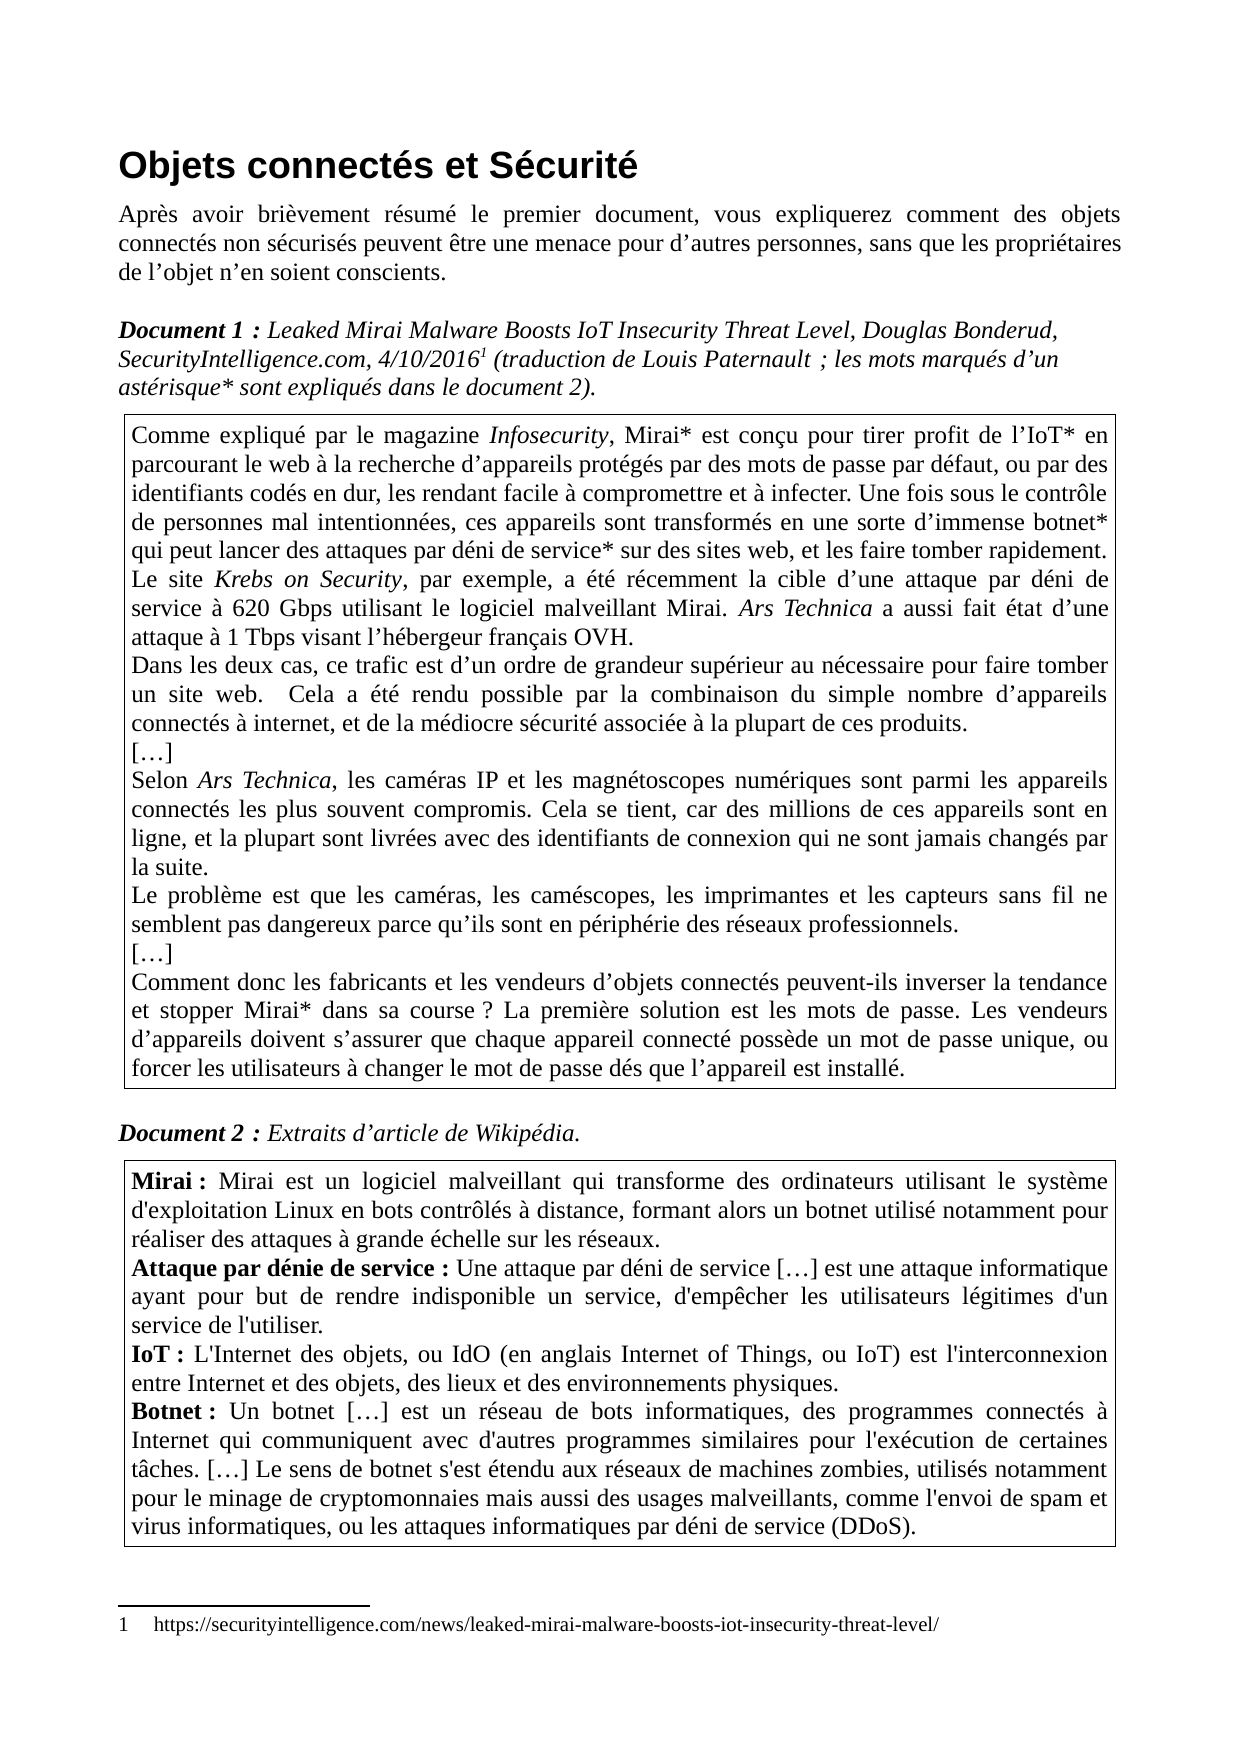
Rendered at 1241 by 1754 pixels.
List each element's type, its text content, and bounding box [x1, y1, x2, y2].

text […] [125, 730, 1115, 759]
text Comme expliqué par le magazine Infosecurity, Mirai* est conçu pour tirer profit de l’IoT* en parcourant le web à la recherche d’appareils protégés par des mots de passe par défaut, ou par des identifiants codés en dur, les rendant facile à compromettre et à infecter. Une fois sous le contrôle de personnes mal intentionnées, ces appareils sont transformés en une sorte d’immense botnet* qui peut lancer des attaques par déni de service* sur des sites web, et les faire tomber rapidement. [125, 415, 1115, 557]
text IoT : L'Internet des objets, ou IdO (en anglais Internet of Things, ou IoT) est l'interconnexion entre Internet et des objets, des lieux et des environnements physiques. [125, 1332, 1115, 1389]
text Le site Krebs on Security, par exemple, a été récemment la cible d’une attaque par déni de service à 620 Gbps utilisant le logiciel malveillant Mirai. Ars Technica a aussi fait état d’une attaque à 1 Tbps visant l’hébergeur français OVH. [125, 557, 1115, 644]
text Botnet : Un botnet […] est un réseau de bots informatiques, des programmes connectés à Internet qui communiquent avec d'autres programmes similaires pour l'exécution de certaines tâches. […] Le sens de botnet s'est étendu aux réseaux de machines zombies, utilisés notamment pour le minage de cryptomonnaies mais aussi des usages malveillants, comme l'envoi de spam et virus informatiques, ou les attaques informatiques par déni de service (DDoS). [125, 1389, 1115, 1546]
text Selon Ars Technica, les caméras IP et les magnétoscopes numériques sont parmi les appareils connectés les plus souvent compromis. Cela se tient, car des millions de ces appareils sont en ligne, et la plupart sont livrées avec des identifiants de connexion qui ne sont jamais changés par la suite. [125, 759, 1115, 874]
text Comment donc les fabricants et les vendeurs d’objets connectés peuvent-ils inverser la tendance et stopper Mirai* dans sa course ? La première solution est les mots de passe. Les vendeurs d’appareils doivent s’assurer que chaque appareil connecté possède un mot de passe unique, ou forcer les utilisateurs à changer le mot de passe dés que l’appareil est installé. [125, 960, 1115, 1088]
text Attaque par dénie de service : Une attaque par déni de service […] est une attaque informatique ayant pour but de rendre indisponible un service, d'empêcher les utilisateurs légitimes d'un service de l'utiliser. [125, 1246, 1115, 1332]
text […] [125, 931, 1115, 960]
text Après avoir brièvement résumé le premier document, vous expliquerez comment des objets connectés non sécurisés peuvent être une menace pour d’autres personnes, sans que les propriétaires de l’objet n’en soient conscients. [118, 199, 1122, 286]
text Le problème est que les caméras, les caméscopes, les imprimantes et les capteurs sans fil ne semblent pas dangereux parce qu’ils sont en périphérie des réseaux professionnels. [125, 874, 1115, 931]
text Dans les deux cas, ce trafic est d’un ordre de grandeur supérieur au nécessaire pour faire tomber un site web. Cela a été rendu possible par la combinaison du simple nombre d’appareils connectés à internet, et de la médiocre sécurité associée à la plupart de ces produits. [125, 644, 1115, 730]
text Document 1 : Leaked Mirai Malware Boosts IoT Insecurity Threat Level, Douglas Bonderud, SecurityIntelligence.com, 4/10/2016 (traduction de Louis Paternault ; les mots marqués d’un astérisque* sont expliqués dans le document 2). [118, 315, 1122, 401]
text https://securityintelligence.com/news/leaked-mirai-malware-boosts-iot-insecurity-threat-level/ [118, 1612, 1122, 1636]
text Document 2 : Extraits d’article de Wikipédia. [118, 1118, 1122, 1147]
text Mirai : Mirai est un logiciel malveillant qui transforme des ordinateurs utilisant le système d'exploitation Linux en bots contrôlés à distance, formant alors un botnet utilisé notamment pour réaliser des attaques à grande échelle sur les réseaux. [125, 1161, 1115, 1246]
subtitle Objets connectés et Sécurité [118, 143, 1122, 187]
